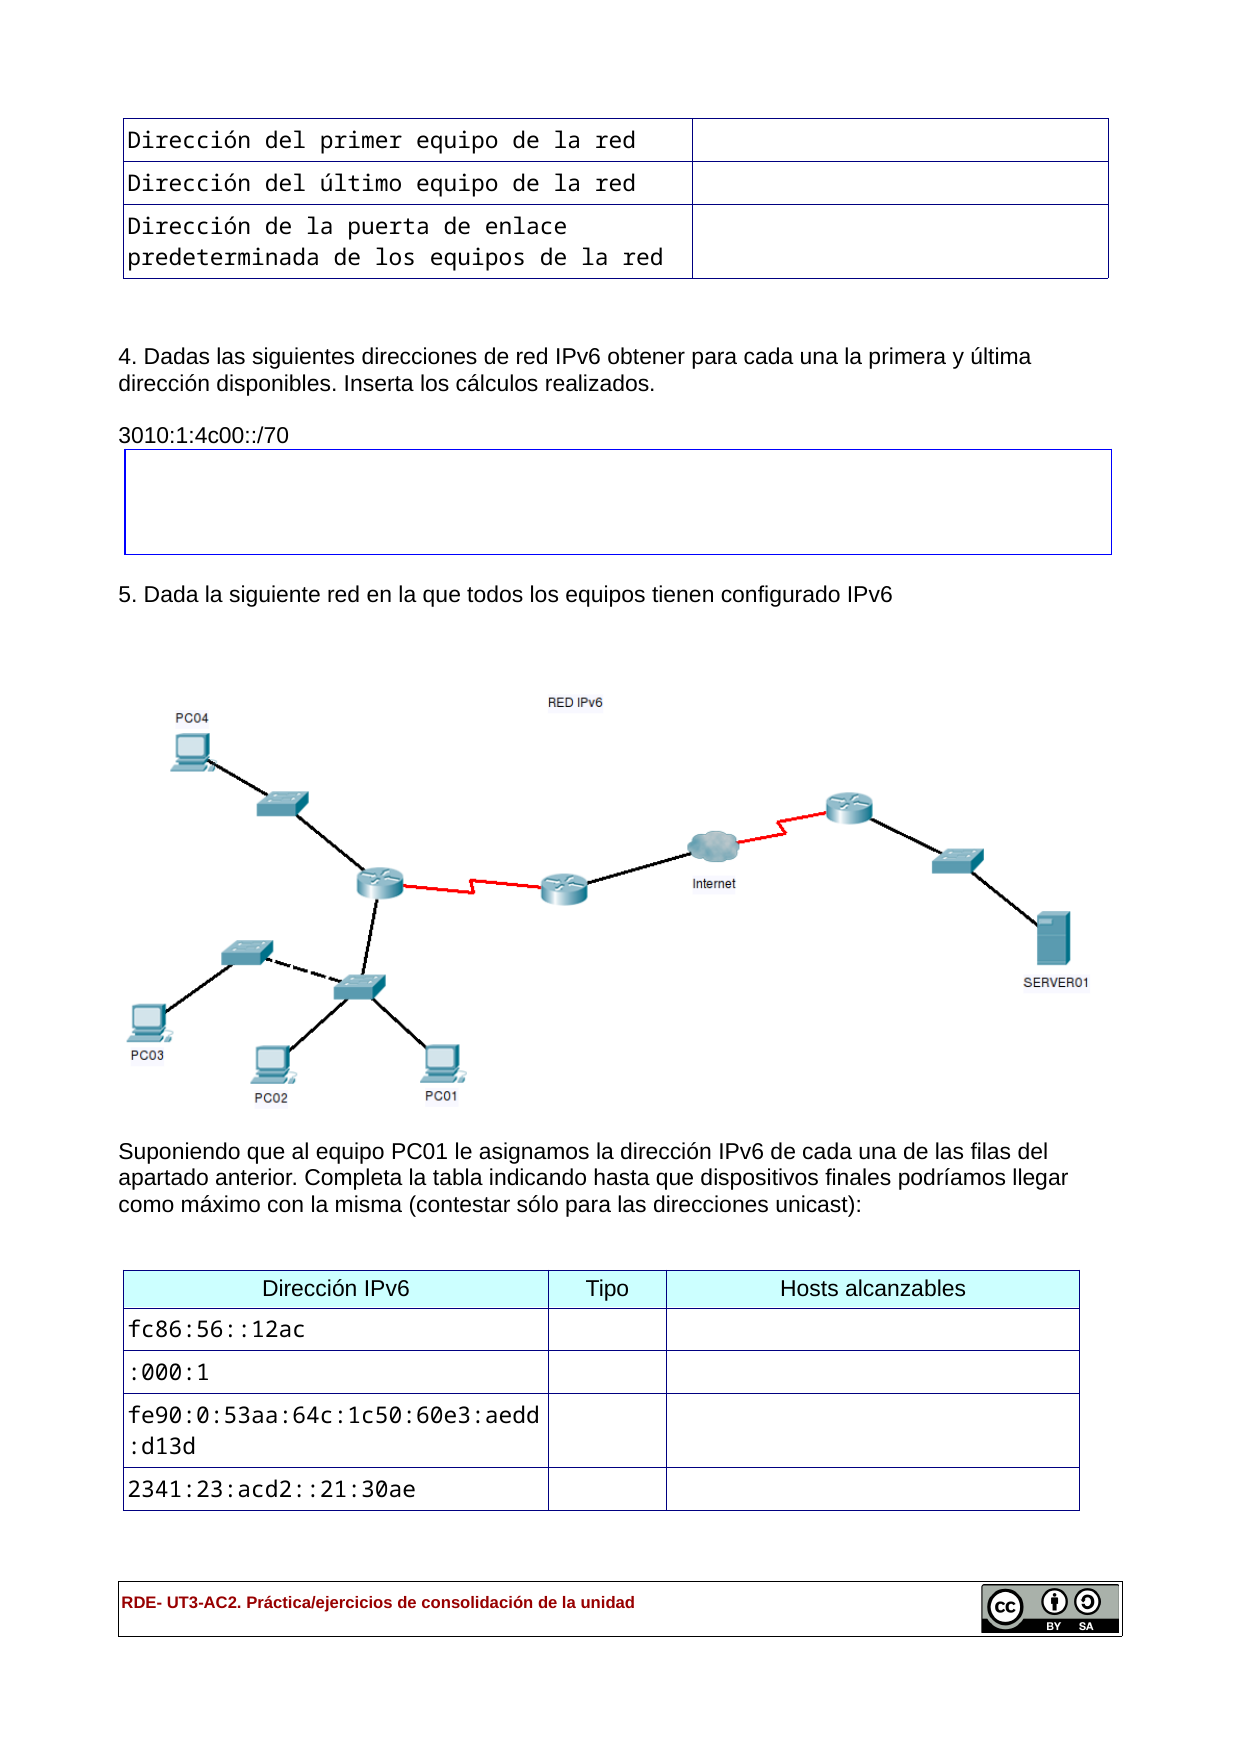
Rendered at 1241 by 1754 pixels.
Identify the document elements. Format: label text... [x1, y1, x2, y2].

picture [110, 656, 1114, 1138]
table_cell [549, 1351, 666, 1393]
table_cell [693, 162, 1108, 204]
table_cell [667, 1394, 1079, 1467]
table_cell [549, 1394, 666, 1467]
table_cell Dirección de la puerta de enlace predeterminada de los equipos de la red [124, 205, 692, 278]
table_cell fc86:56::12ac [124, 1309, 548, 1350]
table_cell 2341:23:acd2::21:30ae [124, 1468, 548, 1510]
picture [981, 1584, 1119, 1633]
text 3010:1:4c00::/70 [118, 422, 1122, 448]
table_cell [667, 1468, 1079, 1510]
table_cell fe90:0:53aa:64c:1c50:60e3:aedd:d13d [124, 1394, 548, 1467]
table_header Tipo [549, 1271, 666, 1307]
table_header [126, 450, 1111, 553]
table_cell [693, 119, 1108, 161]
text 5. Dada la siguiente red en la que todos los equipos tienen configurado IPv6 [118, 581, 1122, 607]
table_cell [693, 205, 1108, 278]
table_cell Dirección del primer equipo de la red [124, 119, 692, 161]
table_cell [549, 1468, 666, 1510]
table_cell [549, 1309, 666, 1350]
table_cell [667, 1351, 1079, 1393]
text 4. Dadas las siguientes direcciones de red IPv6 obtener para cada una la primera y última dirección disponibles. Inserta los cálculos realizados. [118, 343, 1122, 396]
table_header Dirección IPv6 [124, 1271, 548, 1307]
table_header Hosts alcanzables [667, 1271, 1079, 1307]
text Suponiendo que al equipo PC01 le asignamos la dirección IPv6 de cada una de las filas del apartado anterior. Completa la tabla indicando hasta que dispositivos finales podríamos llegar como máximo con la misma (contestar sólo para las direcciones unicast): [118, 633, 1122, 1217]
table_cell Dirección del último equipo de la red [124, 162, 692, 204]
table_cell :000:1 [124, 1351, 548, 1393]
table_cell [667, 1309, 1079, 1350]
